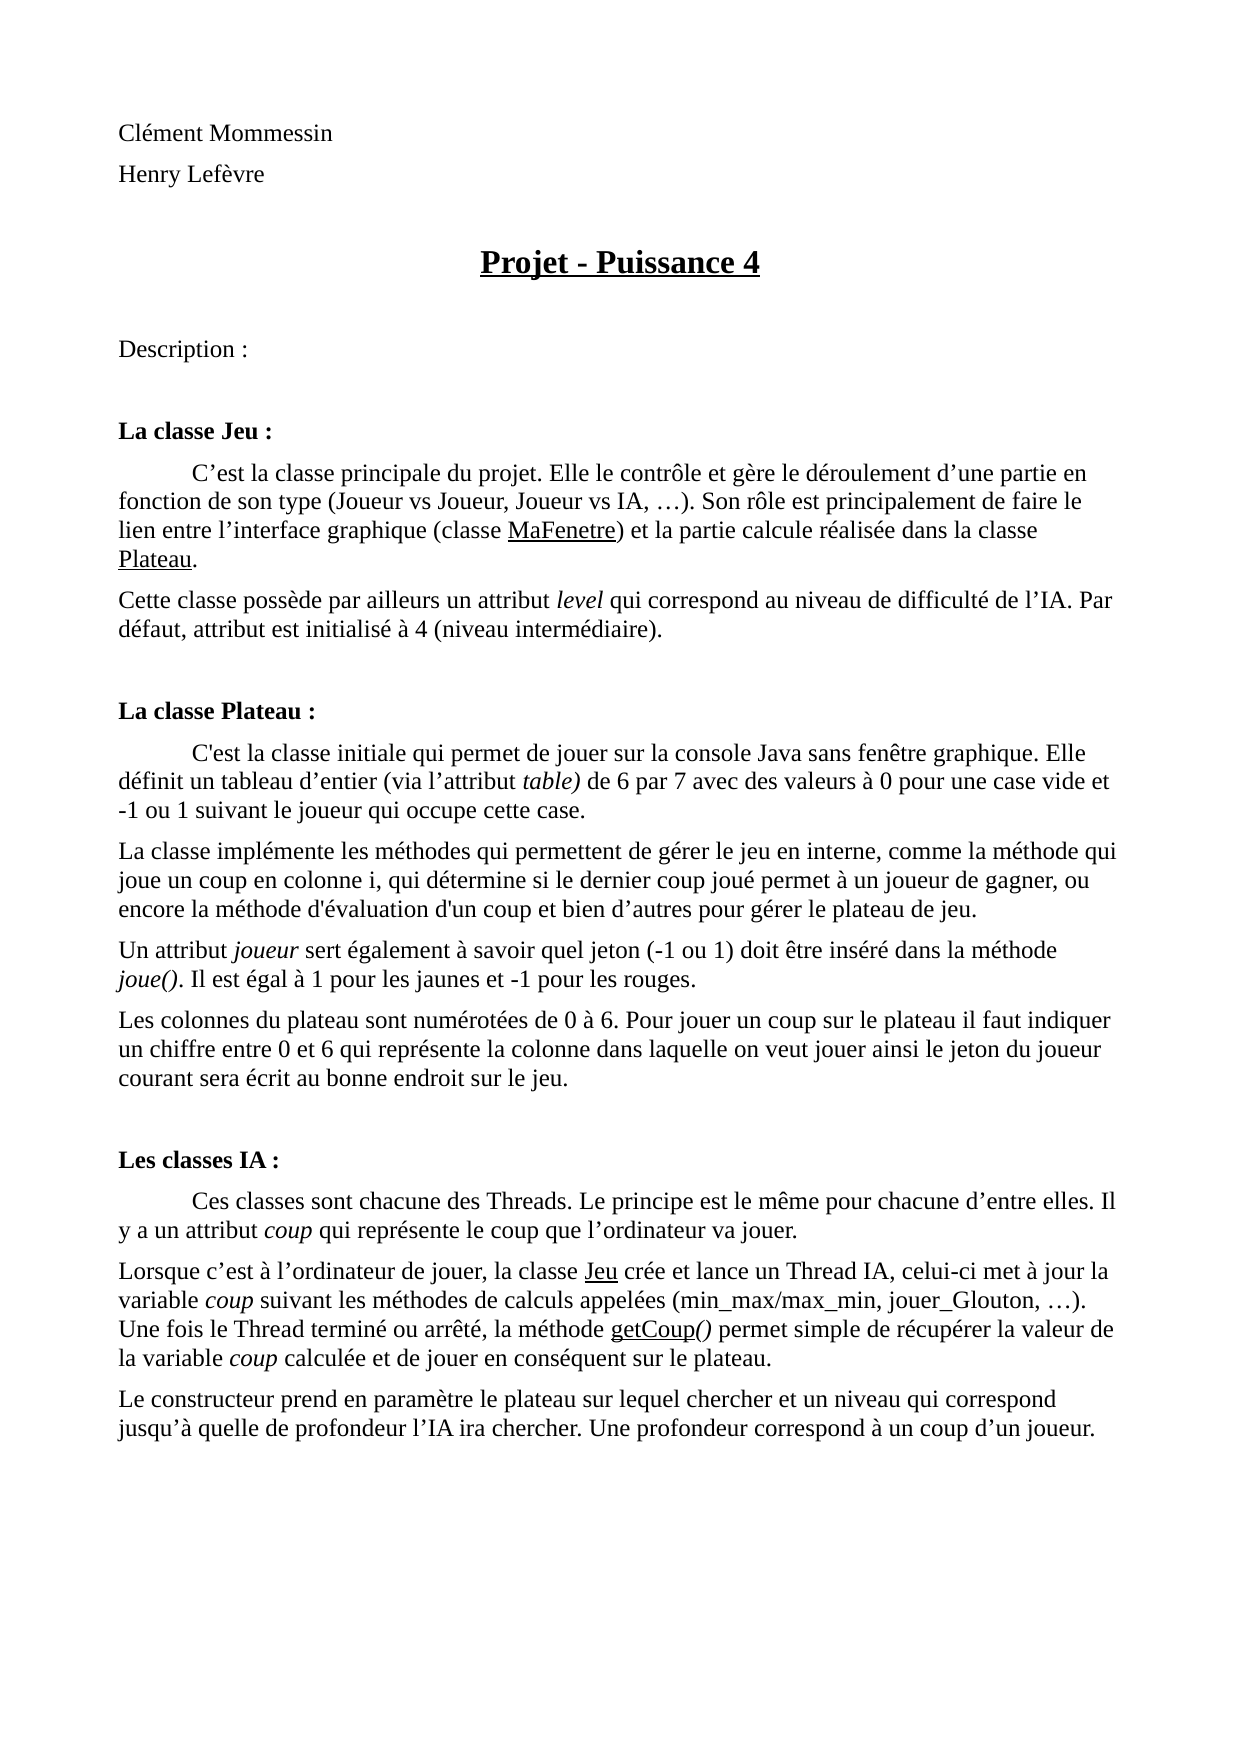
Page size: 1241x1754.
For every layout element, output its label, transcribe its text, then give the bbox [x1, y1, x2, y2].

text C'est la classe initiale qui permet de jouer sur la console Java sans fenêtre graphique. Elle définit un tableau d’entier (via l’attribut table) de 6 par 7 avec des valeurs à 0 pour une case vide et -1 ou 1 suivant le joueur qui occupe cette case. [118, 738, 1122, 824]
text Henry Lefèvre [118, 159, 1122, 188]
text Ces classes sont chacune des Threads. Le principe est le même pour chacune d’entre elles. Il y a un attribut coup qui représente le coup que l’ordinateur va jouer. [118, 1186, 1122, 1244]
text La classe Jeu : [118, 416, 1122, 445]
text La classe Plateau : [118, 696, 1122, 725]
text Description : [118, 334, 1122, 363]
text Cette classe possède par ailleurs un attribut level qui correspond au niveau de difficulté de l’IA. Par défaut, attribut est initialisé à 4 (niveau intermédiaire). [118, 585, 1122, 643]
text Clément Mommessin [118, 118, 1122, 147]
text La classe implémente les méthodes qui permettent de gérer le jeu en interne, comme la méthode qui joue un coup en colonne i, qui détermine si le dernier coup joué permet à un joueur de gagner, ou encore la méthode d'évaluation d'un coup et bien d’autres pour gérer le plateau de jeu. [118, 836, 1122, 923]
text Projet - Puissance 4 [118, 242, 1122, 280]
text C’est la classe principale du projet. Elle le contrôle et gère le déroulement d’une partie en fonction de son type (Joueur vs Joueur, Joueur vs IA, …). Son rôle est principalement de faire le lien entre l’interface graphique (classe MaFenetre) et la partie calcule réalisée dans la classe Plateau. [118, 458, 1122, 573]
text Les classes IA : [118, 1145, 1122, 1174]
text Lorsque c’est à l’ordinateur de jouer, la classe Jeu crée et lance un Thread IA, celui-ci met à jour la variable coup suivant les méthodes de calculs appelées (min_max/max_min, jouer_Glouton, …). Une fois le Thread terminé ou arrêté, la méthode getCoup() permet simple de récupérer la valeur de la variable coup calculée et de jouer en conséquent sur le plateau. [118, 1256, 1122, 1371]
text Les colonnes du plateau sont numérotées de 0 à 6. Pour jouer un coup sur le plateau il faut indiquer un chiffre entre 0 et 6 qui représente la colonne dans laquelle on veut jouer ainsi le jeton du joueur courant sera écrit au bonne endroit sur le jeu. [118, 1005, 1122, 1091]
text Un attribut joueur sert également à savoir quel jeton (-1 ou 1) doit être inséré dans la méthode joue(). Il est égal à 1 pour les jaunes et -1 pour les rouges. [118, 935, 1122, 993]
text Le constructeur prend en paramètre le plateau sur lequel chercher et un niveau qui correspond jusqu’à quelle de profondeur l’IA ira chercher. Une profondeur correspond à un coup d’un joueur. [118, 1384, 1122, 1441]
